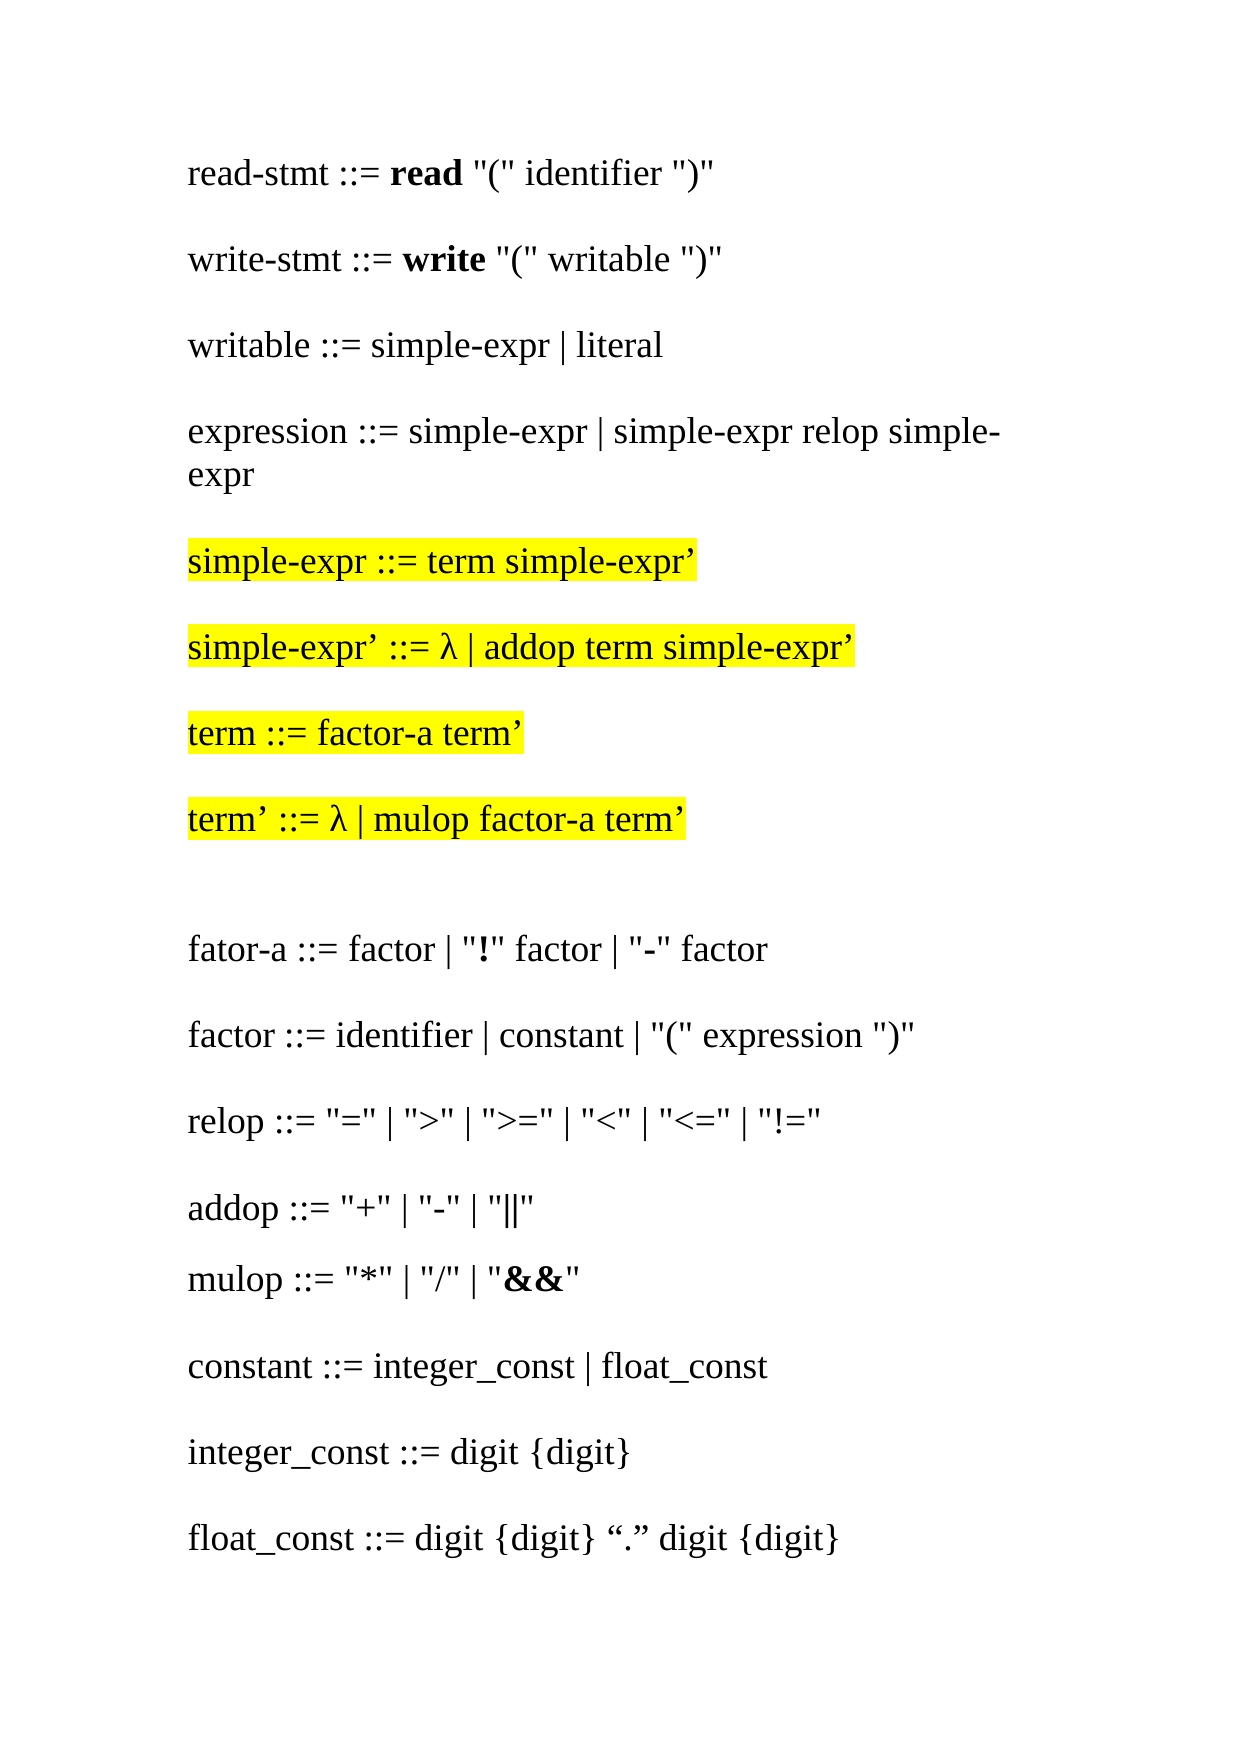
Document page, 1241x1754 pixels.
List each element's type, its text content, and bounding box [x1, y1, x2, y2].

text mulop ::= "*" | "/" | "&&" [187, 1257, 1053, 1300]
text expr [187, 452, 1053, 495]
text term ::= factor-a term’ [187, 711, 1053, 754]
text factor ::= identifier | constant | "(" expression ")" [187, 1012, 1053, 1056]
text simple-expr ::= term simple-expr’ [187, 538, 1053, 581]
text term’ ::= λ | mulop factor-a term’ [187, 797, 1053, 840]
text read-stmt ::= read "(" identifier ")" [187, 150, 1053, 193]
text fator-a ::= factor | "!" factor | "-" factor [187, 926, 1053, 969]
text constant ::= integer_const | float_const [187, 1343, 1053, 1386]
text writable ::= simple-expr | literal [187, 322, 1053, 366]
text relop ::= "=" | ">" | ">=" | "<" | "<=" | "!=" [187, 1099, 1053, 1142]
text addop ::= "+" | "-" | "||" [187, 1185, 1053, 1228]
text integer_const ::= digit {digit} [187, 1429, 1053, 1472]
text simple-expr’ ::= λ | addop term simple-expr’ [187, 624, 1053, 667]
text float_const ::= digit {digit} “.” digit {digit} [187, 1516, 1053, 1559]
text expression ::= simple-expr | simple-expr relop simple- [187, 409, 1053, 452]
text write-stmt ::= write "(" writable ")" [187, 236, 1053, 279]
